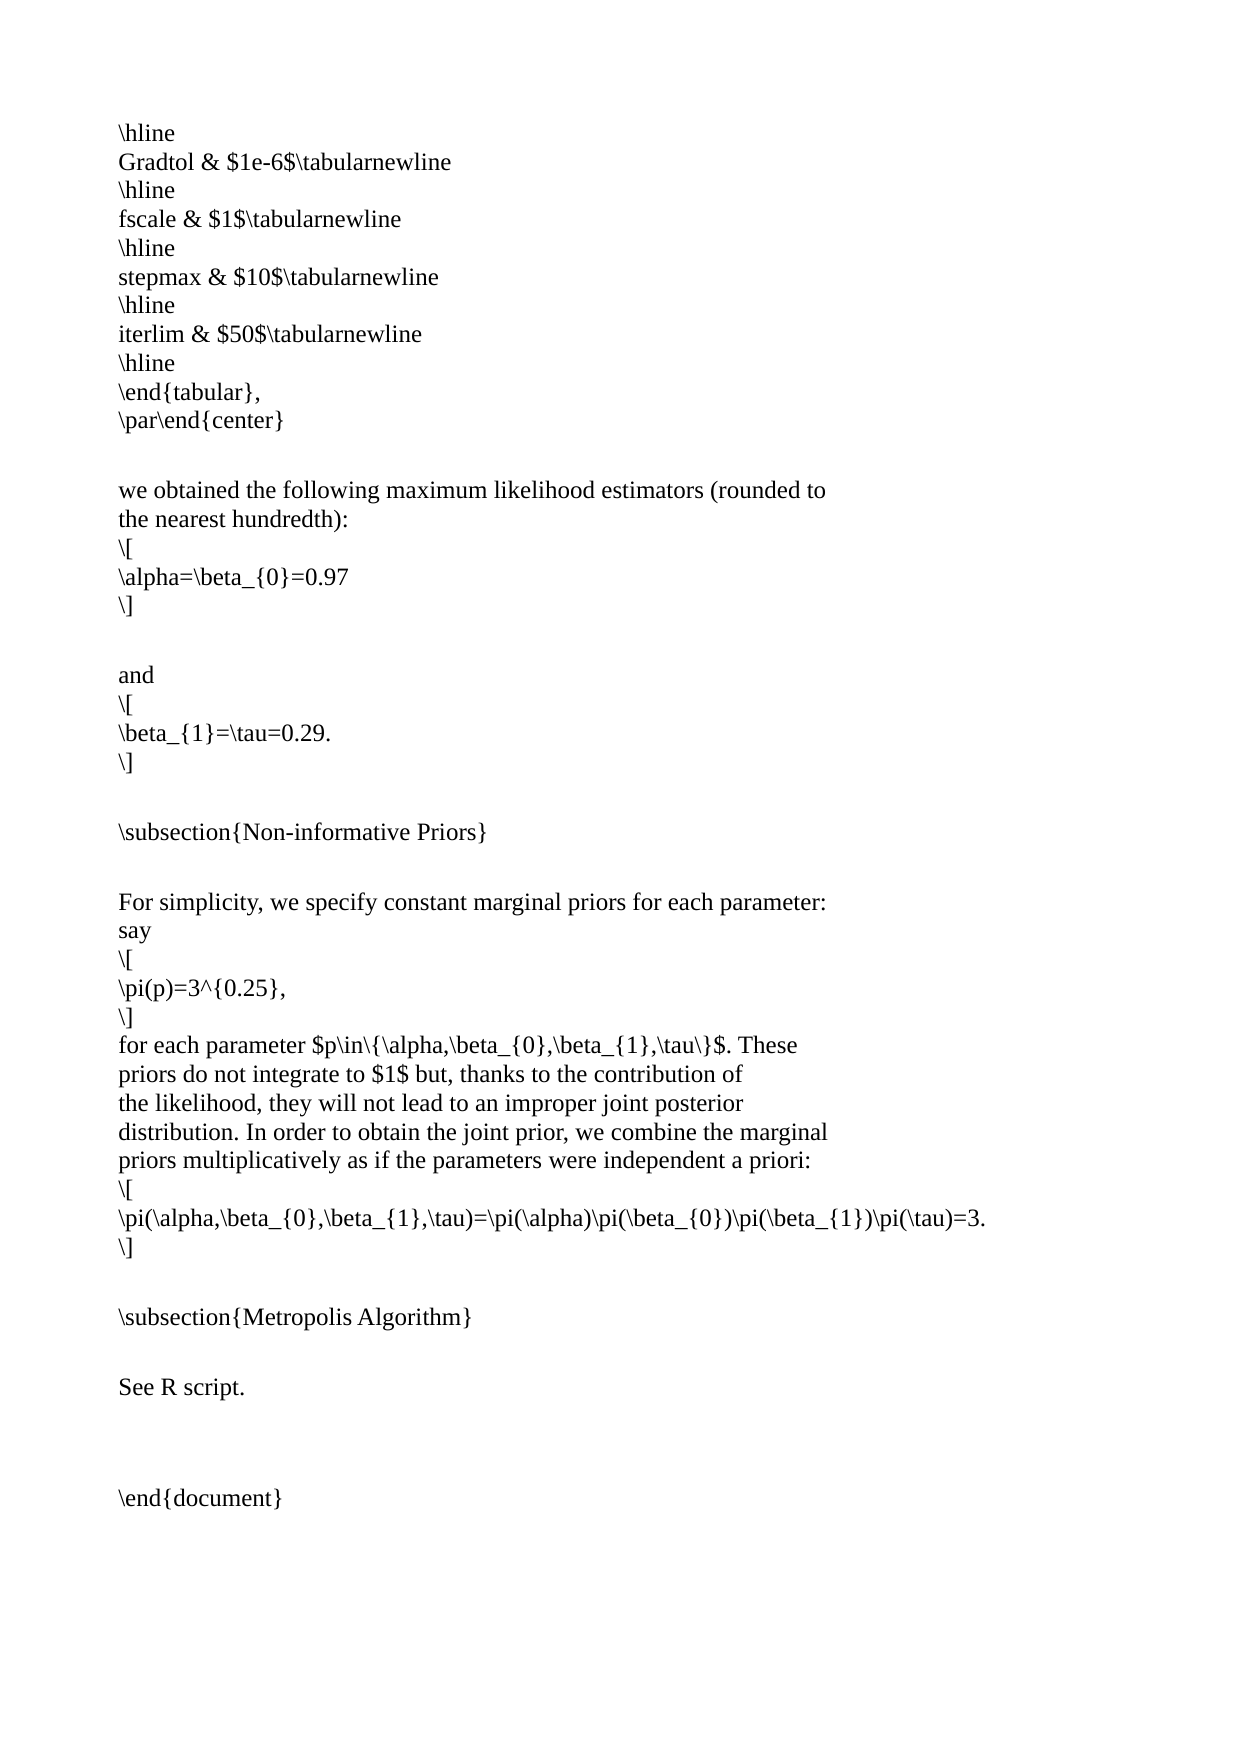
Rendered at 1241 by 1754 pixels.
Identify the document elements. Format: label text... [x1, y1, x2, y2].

text \pi(\alpha,\beta_{0},\beta_{1},\tau)=\pi(\alpha)\pi(\beta_{0})\pi(\beta_{1})\pi(\tau)=3. [118, 1203, 1122, 1232]
text \[ [118, 689, 1122, 718]
text \end{tabular}, [118, 377, 1122, 406]
text \] [118, 591, 1122, 619]
text Gradtol & $1e-6$\tabularnewline [118, 147, 1122, 176]
text \hline [118, 348, 1122, 377]
text \alpha=\beta_{0}=0.97 [118, 562, 1122, 591]
text \par\end{center} [118, 406, 1122, 434]
text fscale & $1$\tabularnewline [118, 204, 1122, 233]
text say [118, 916, 1122, 944]
text \hline [118, 291, 1122, 319]
text iterlim & $50$\tabularnewline [118, 319, 1122, 348]
text \pi(p)=3^{0.25}, [118, 973, 1122, 1002]
text \end{document} [118, 1483, 1122, 1512]
text \subsection{Metropolis Algorithm} [118, 1302, 1122, 1331]
text For simplicity, we specify constant marginal priors for each parameter: [118, 887, 1122, 916]
text distribution. In order to obtain the joint prior, we combine the marginal [118, 1117, 1122, 1146]
text the nearest hundredth): [118, 504, 1122, 533]
text \hline [118, 118, 1122, 147]
text \beta_{1}=\tau=0.29. [118, 718, 1122, 747]
text \subsection{Non-informative Priors} [118, 817, 1122, 846]
text we obtained the following maximum likelihood estimators (rounded to [118, 476, 1122, 504]
text \[ [118, 533, 1122, 562]
text \] [118, 747, 1122, 776]
text See R script. [118, 1372, 1122, 1401]
text \hline [118, 233, 1122, 262]
text for each parameter $p\in\{\alpha,\beta_{0},\beta_{1},\tau\}$. These [118, 1031, 1122, 1059]
text the likelihood, they will not lead to an improper joint posterior [118, 1088, 1122, 1117]
text \] [118, 1232, 1122, 1261]
text \] [118, 1002, 1122, 1031]
text \[ [118, 944, 1122, 973]
text \[ [118, 1174, 1122, 1203]
text priors do not integrate to $1$ but, thanks to the contribution of [118, 1059, 1122, 1088]
text and [118, 661, 1122, 689]
text stepmax & $10$\tabularnewline [118, 262, 1122, 291]
text \hline [118, 176, 1122, 204]
text priors multiplicatively as if the parameters were independent a priori: [118, 1146, 1122, 1174]
